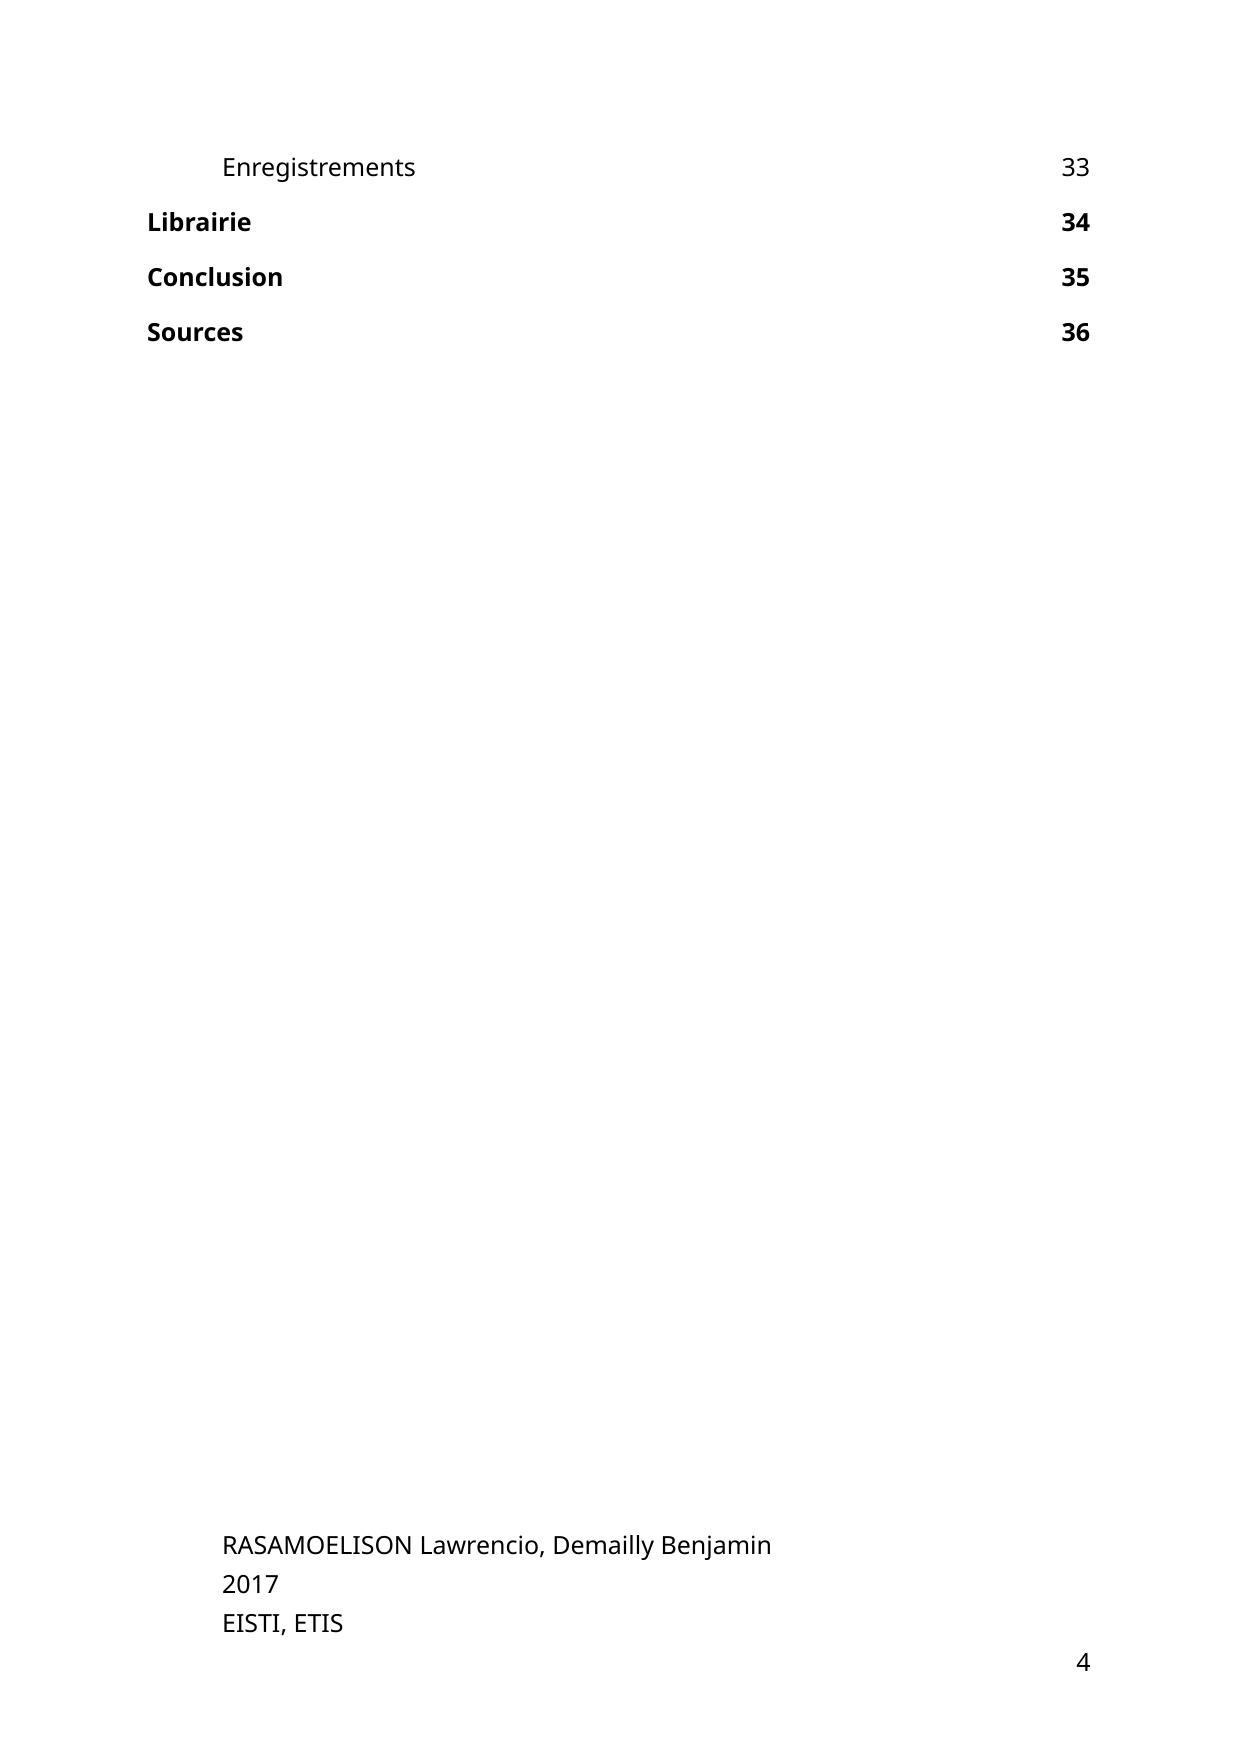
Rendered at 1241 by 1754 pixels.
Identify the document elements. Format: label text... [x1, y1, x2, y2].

text Conclusion 35 [147, 260, 1090, 294]
text Enregistrements 33 [222, 150, 1090, 184]
text Librairie 34 [147, 205, 1090, 239]
text Sources 36 [147, 315, 1090, 349]
